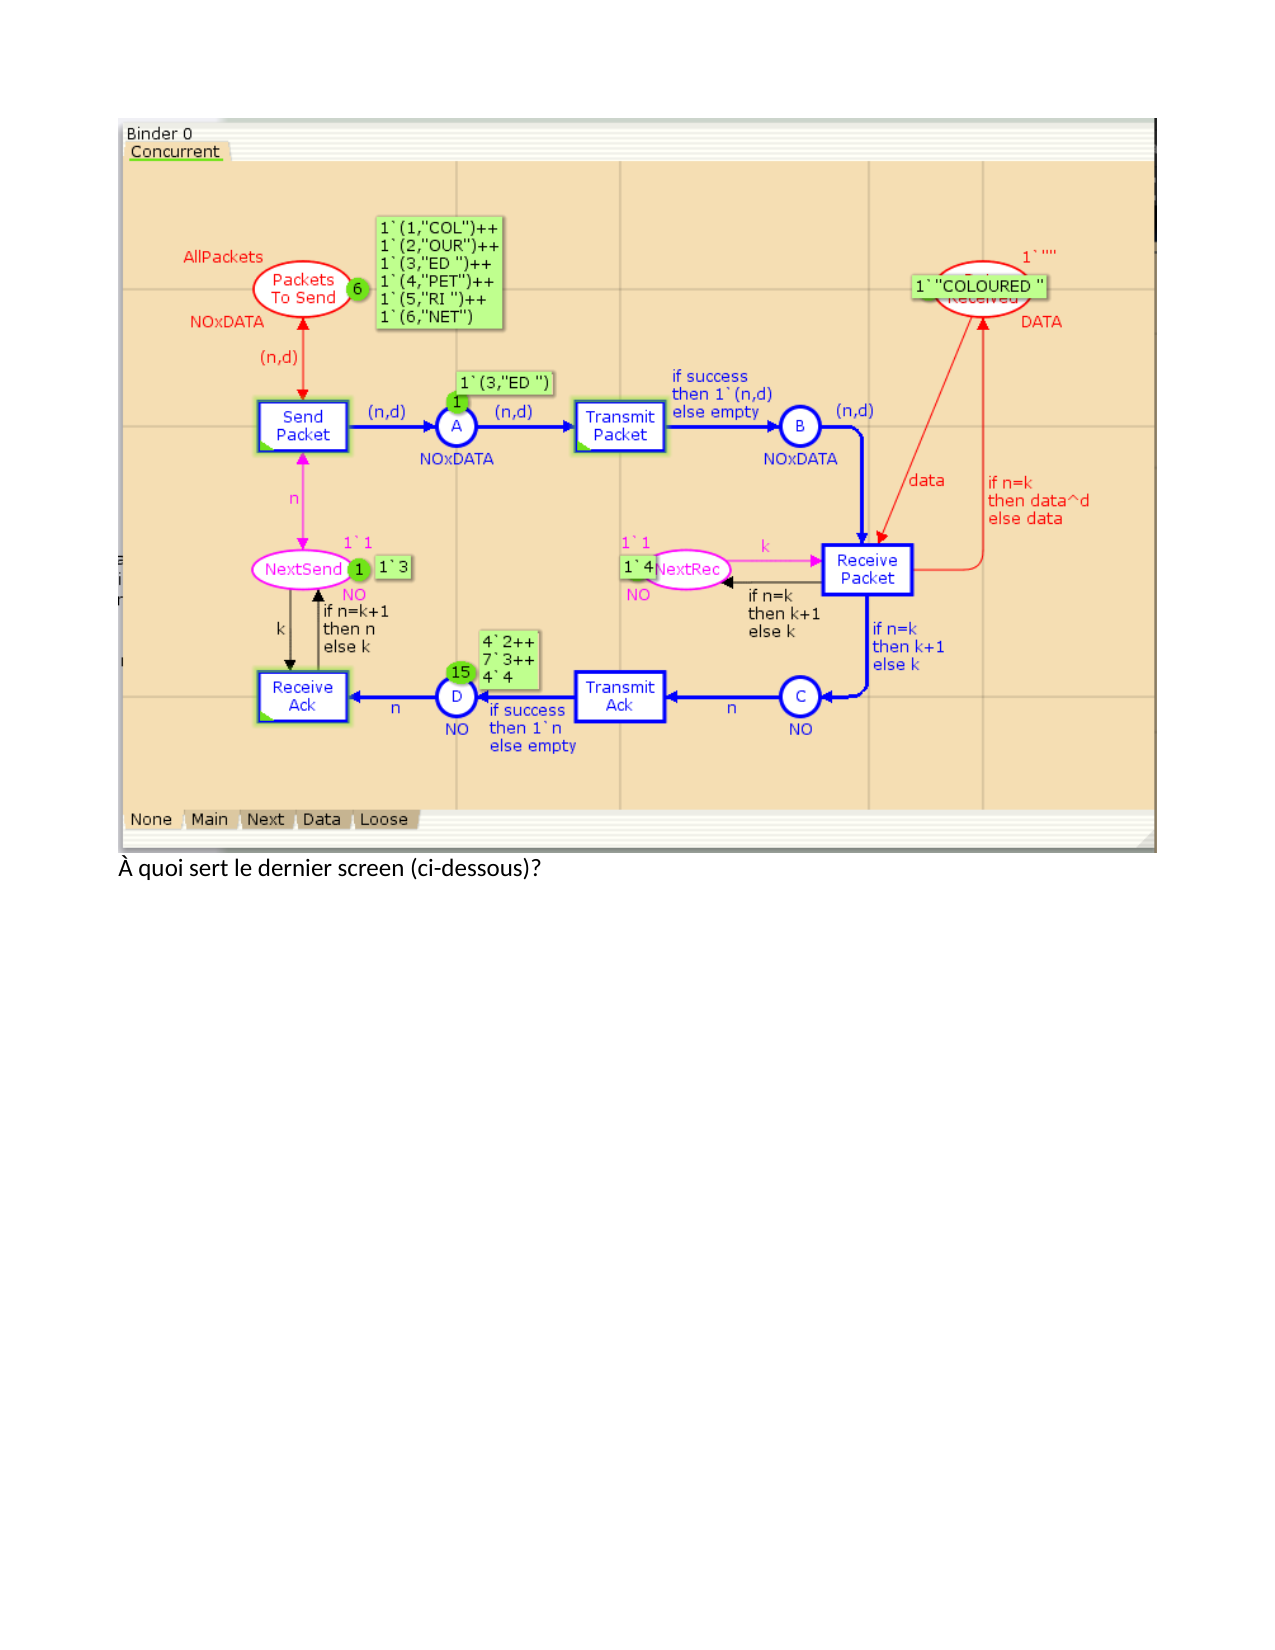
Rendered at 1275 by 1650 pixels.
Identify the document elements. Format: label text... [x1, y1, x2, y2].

text À quoi sert le dernier screen (ci-dessous)? [118, 853, 1157, 883]
